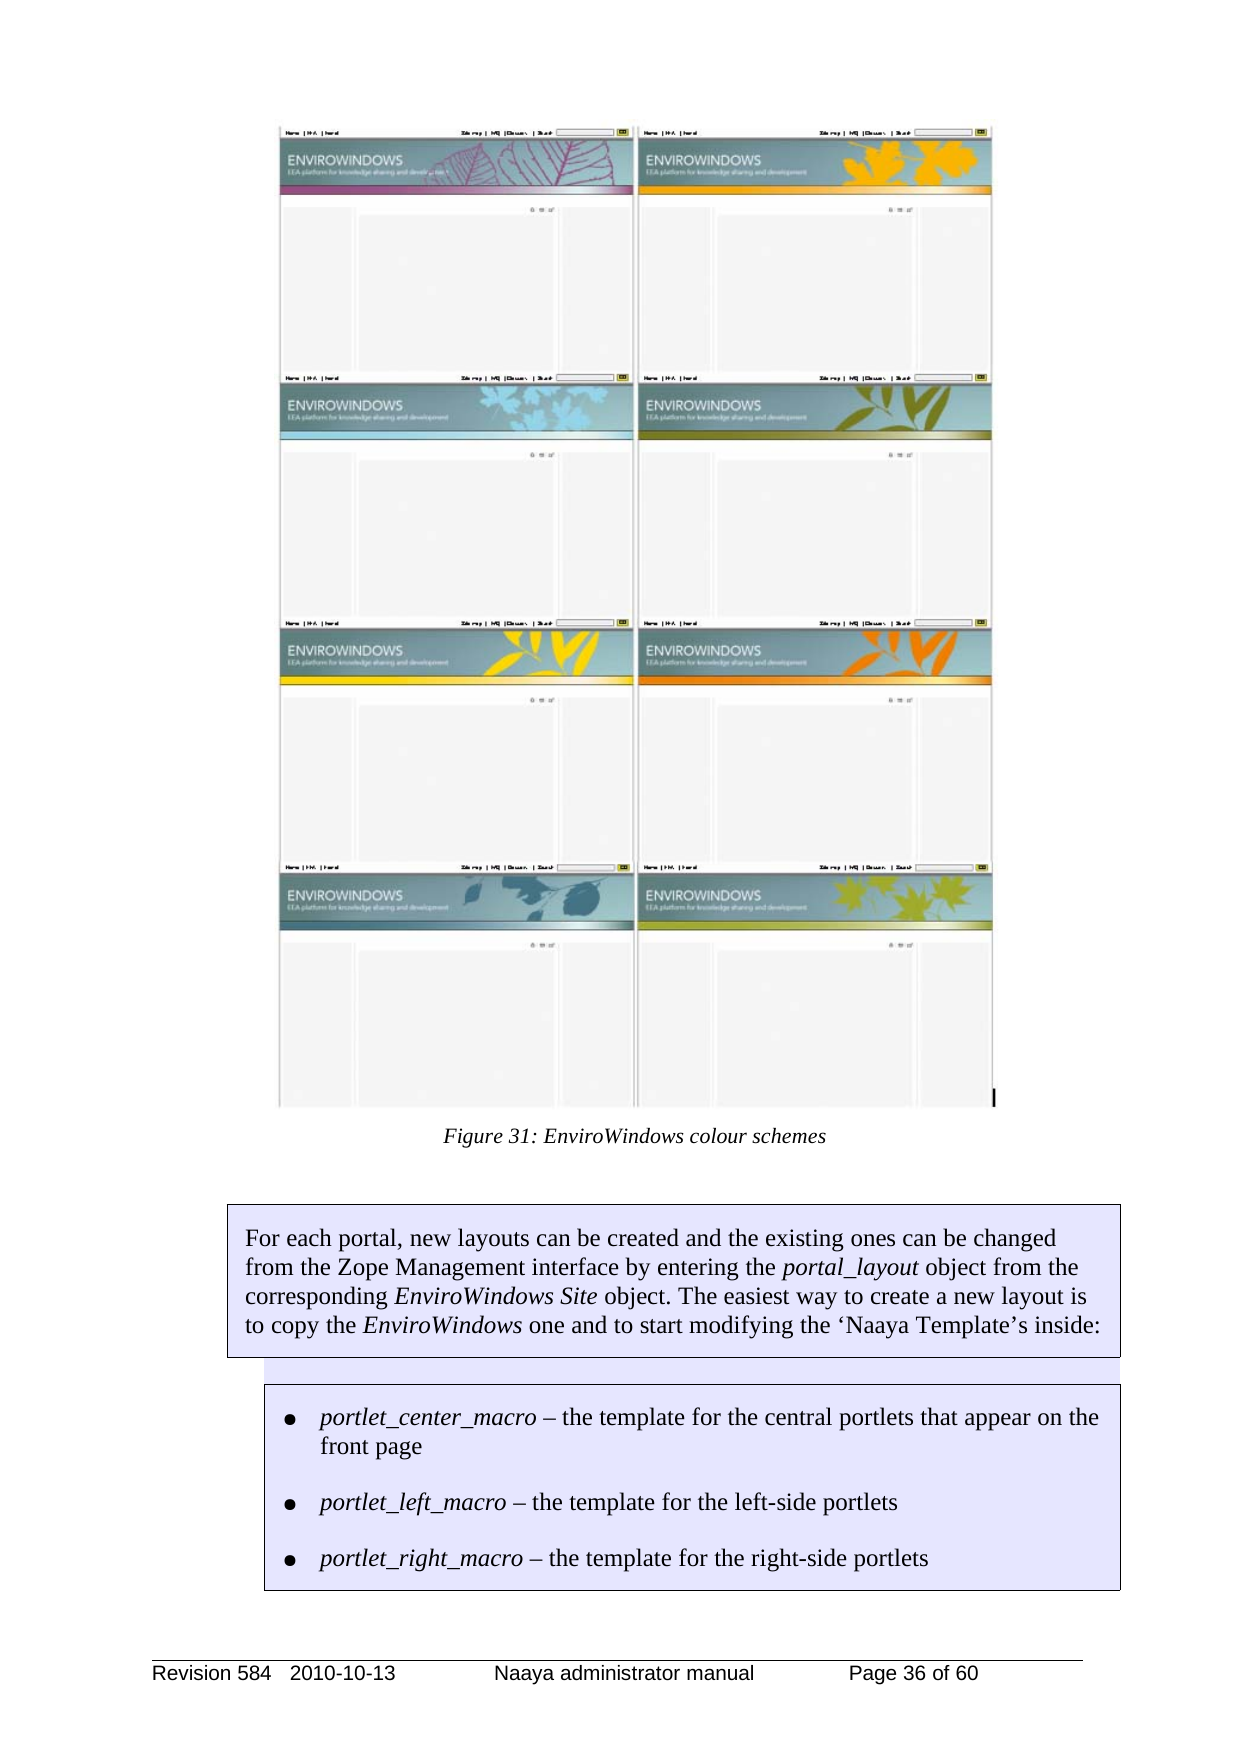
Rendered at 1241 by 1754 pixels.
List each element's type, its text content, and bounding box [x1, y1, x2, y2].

text Figure 31: EnviroWindows colour schemes [274, 1123, 998, 1148]
list portlet_left_macro – the template for the left-side portlets [265, 1469, 1120, 1516]
list portlet_right_macro – the template for the right-side portlets [265, 1525, 1120, 1590]
list portlet_center_macro – the template for the central portlets that appear on the front page [265, 1385, 1120, 1460]
picture [274, 119, 999, 1123]
text For each portal, new layouts can be created and the existing ones can be changed from the Zope Management interface by entering the portal_layout object from the corresponding EnviroWindows Site object. The easiest way to create a new layout is to copy the EnviroWindows one and to start modifying the ‘Naaya Template’s inside: [228, 1205, 1120, 1357]
